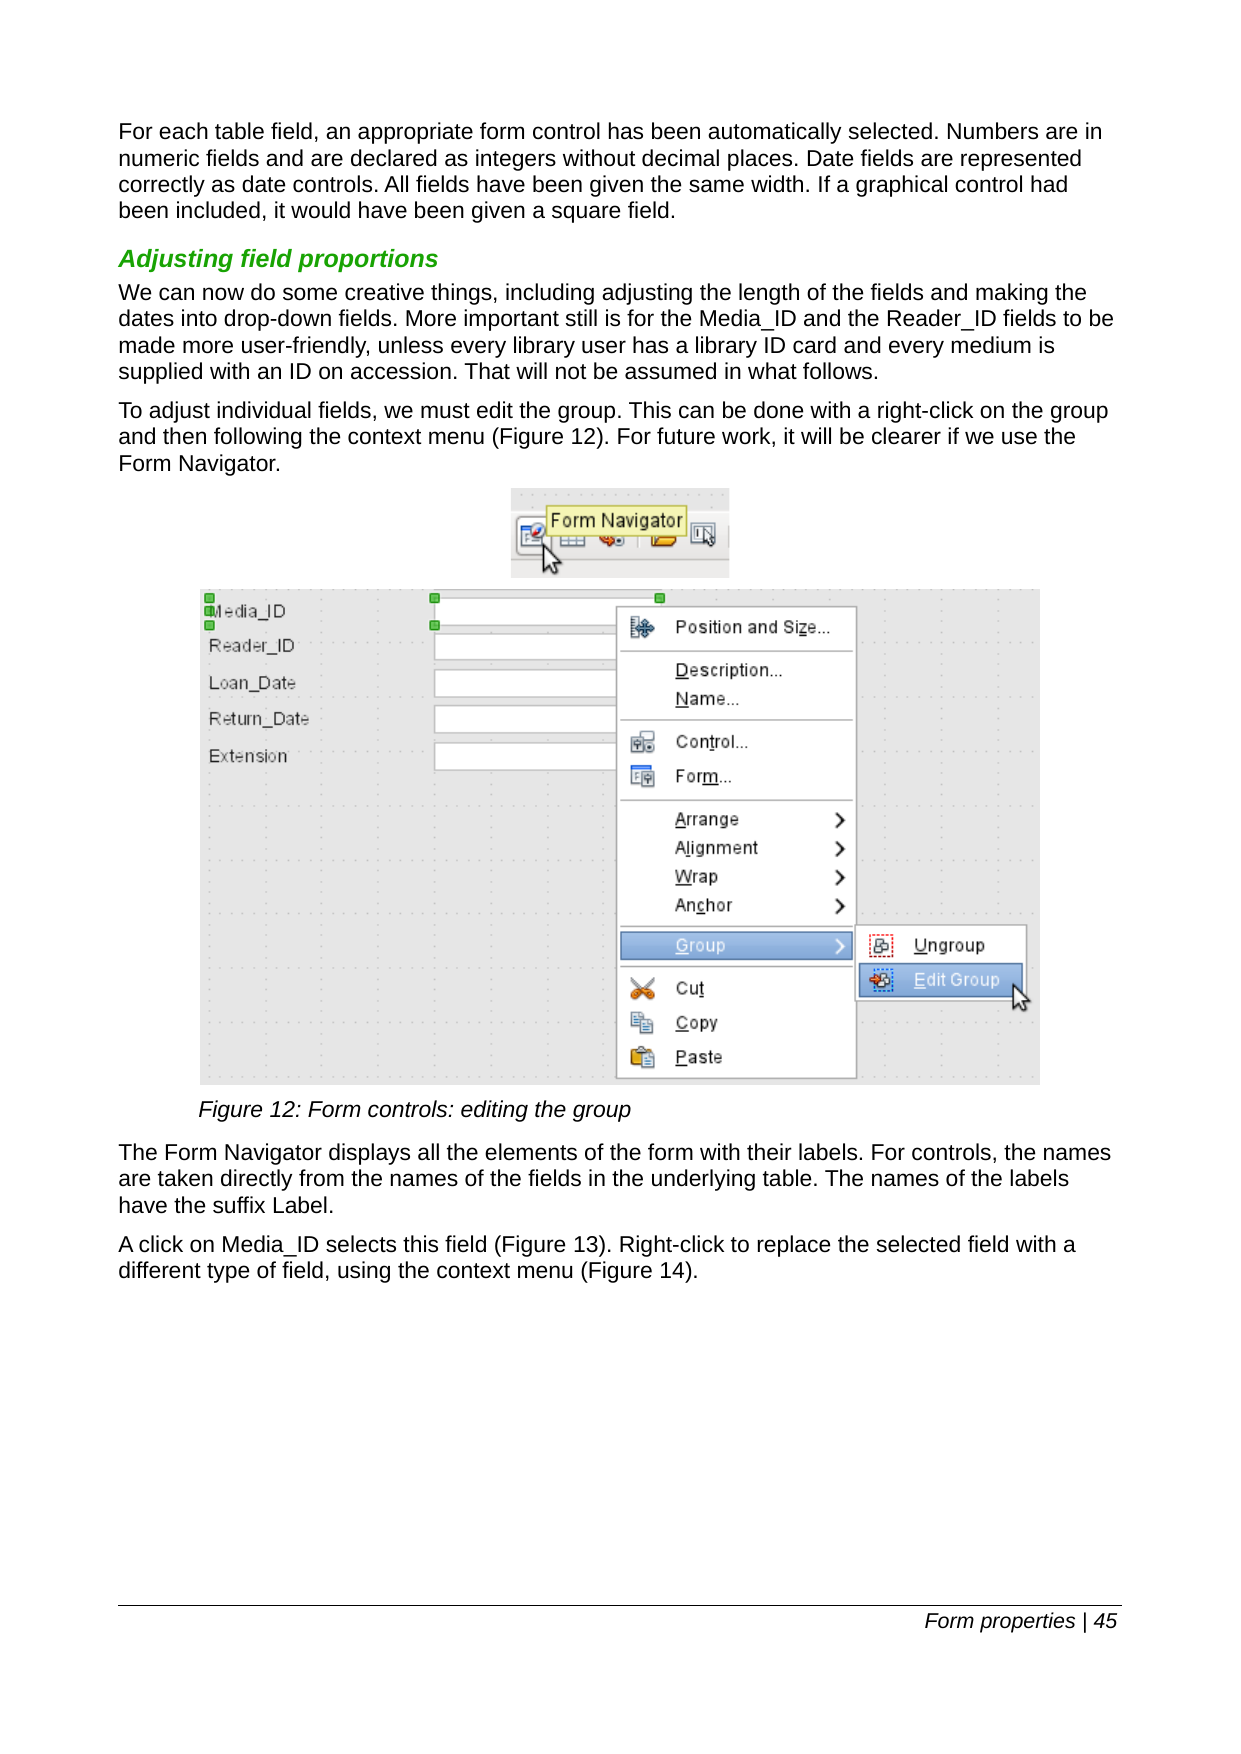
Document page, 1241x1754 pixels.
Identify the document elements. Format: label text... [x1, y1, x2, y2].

text For each table field, an appropriate form control has been automatically selected. Numbers are in numeric fields and are declared as integers without decimal places. Date fields are represented correctly as date controls. All fields have been given the same width. If a graphical control had been included, it would have been given a square field. [118, 118, 1122, 223]
text To adjust individual fields, we must edit the group. This can be done with a right-click on the group and then following the context menu (Figure 12). For future work, it will be clearer if we use the Form Navigator. [118, 397, 1122, 476]
text We can now do some creative things, including adjusting the length of the fields and making the dates into drop-down fields. More important still is for the Media_ID and the Reader_ID fields to be made more user-friendly, unless every library user has a library ID card and every medium is supplied with an ID on accession. That will not be assumed in what follows. [118, 279, 1122, 384]
text The Form Navigator displays all the elements of the form with their labels. For controls, the names are taken directly from the names of the fields in the underlying table. The names of the labels have the suffix Label. [118, 1139, 1122, 1218]
text A click on Media_ID selects this field (Figure 13). Right-click to replace the selected field with a different type of field, using the context menu (Figure 14). [118, 1231, 1122, 1283]
text Figure 12: Form controls: editing the group [198, 589, 1042, 1122]
picture [200, 589, 1040, 1085]
subtitle Adjusting field proportions [118, 244, 1122, 273]
picture [510, 488, 730, 578]
